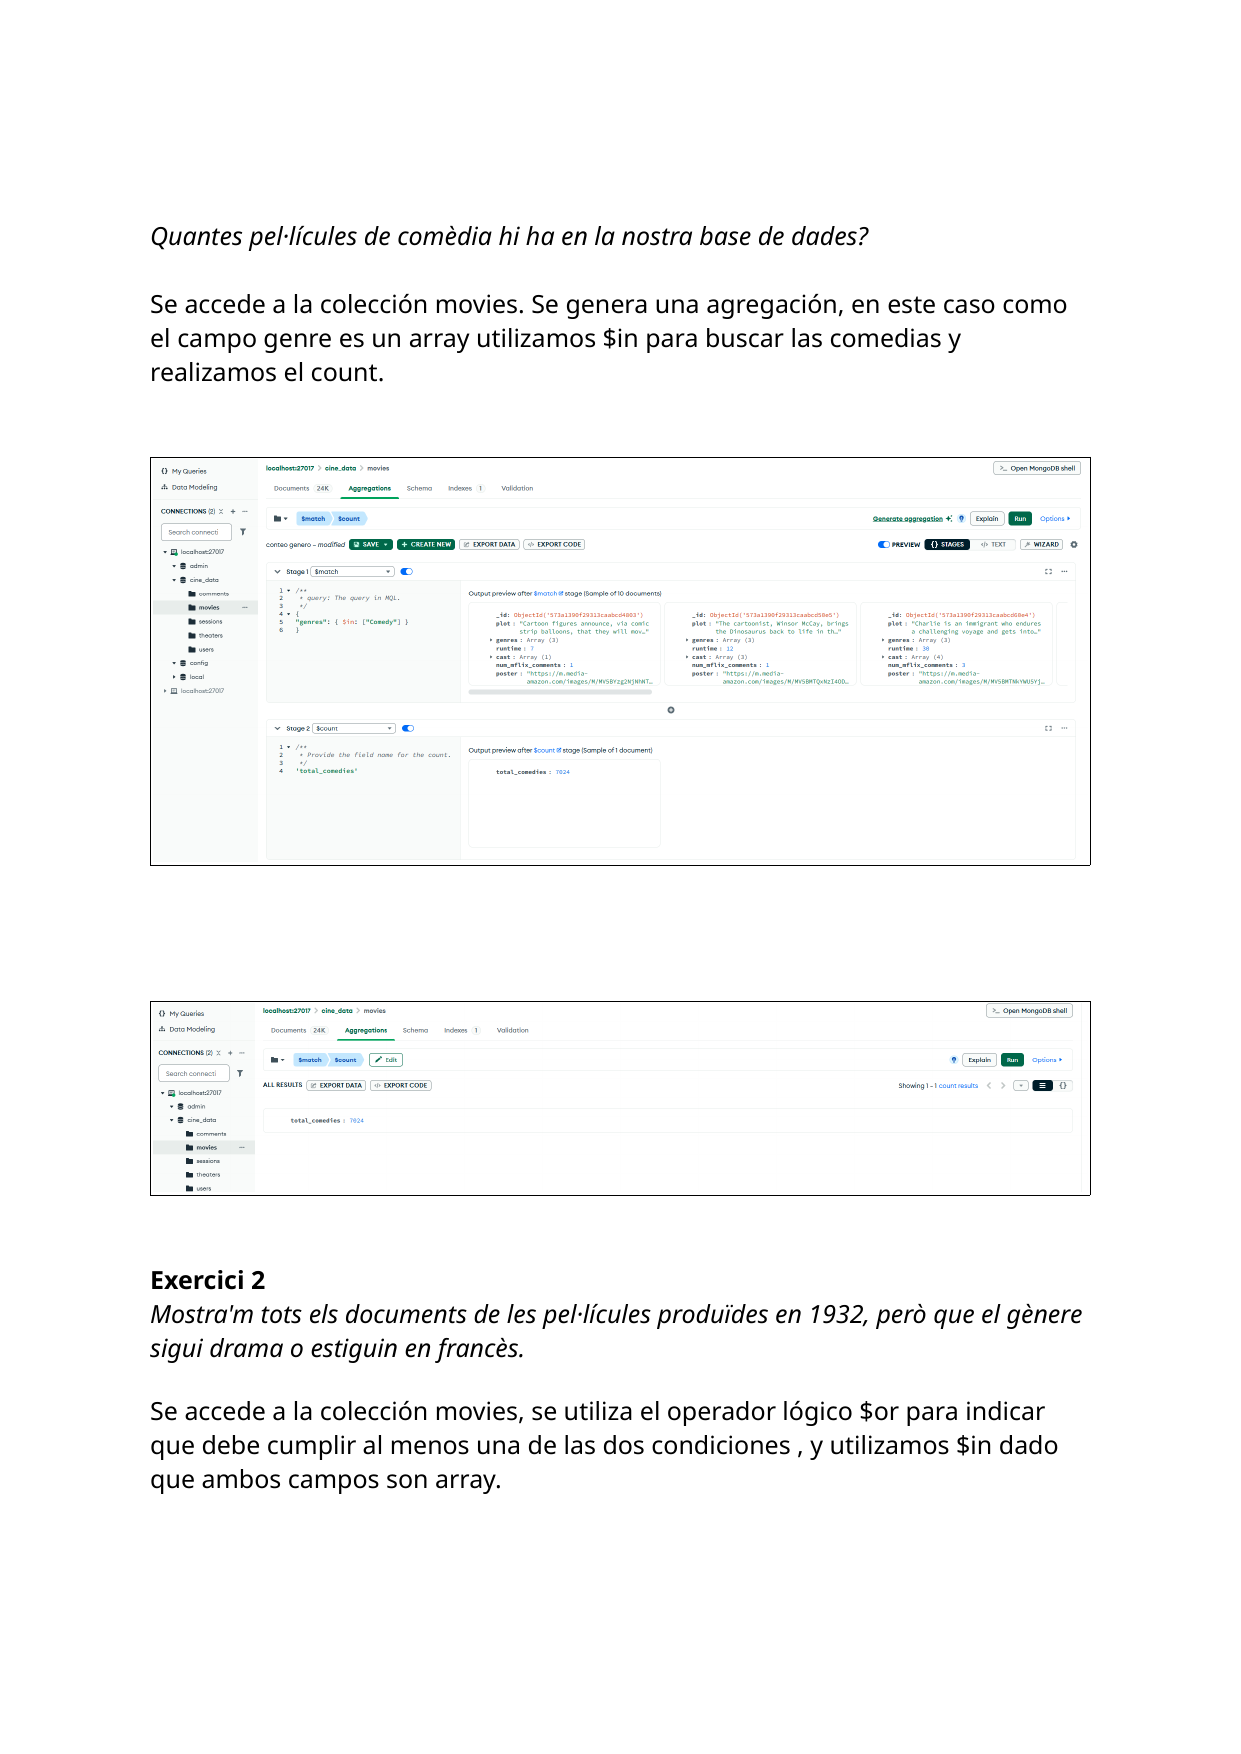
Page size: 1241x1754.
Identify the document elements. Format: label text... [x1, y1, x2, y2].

picture [153, 459, 1088, 862]
text Quantes pel·lícules de comèdia hi ha en la nostra base de dades? [150, 218, 1090, 252]
picture [153, 1003, 1088, 1192]
text Exercici 2 [150, 1263, 1090, 1297]
text Se accede a la colección movies. Se genera una agregación, en este caso como el campo genre es un array utilizamos $in para buscar las comedias y realizamos el count. [150, 286, 1090, 388]
text Mostra'm tots els documents de les pel·lícules produïdes en 1932, però que el gènere sigui drama o estiguin en francès. [150, 1297, 1090, 1365]
text Se accede a la colección movies, se utiliza el operador lógico $or para indicar que debe cumplir al menos una de las dos condiciones , y utilizamos $in dado que ambos campos son array. [150, 1394, 1090, 1496]
